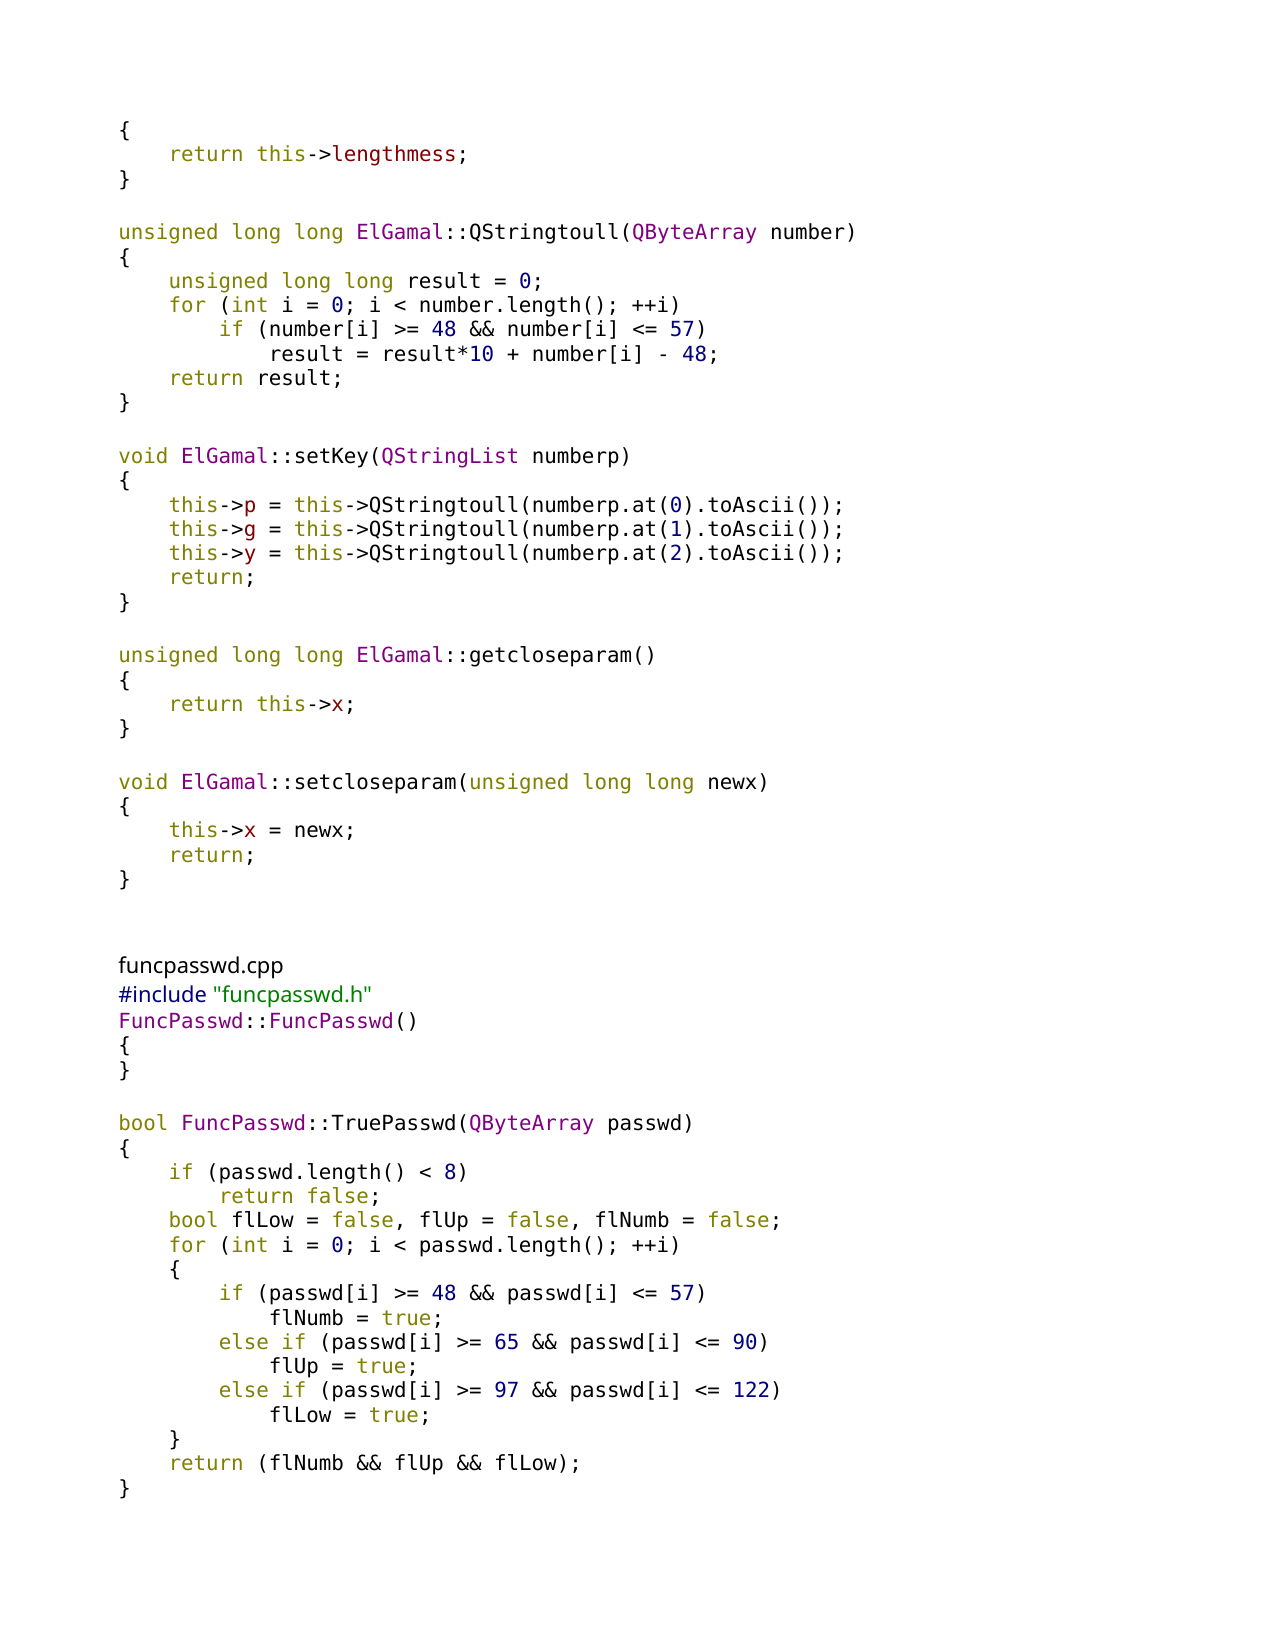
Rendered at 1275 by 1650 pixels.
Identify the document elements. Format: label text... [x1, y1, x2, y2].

text { [118, 468, 1157, 493]
text } [118, 1058, 1157, 1082]
text } [118, 716, 1157, 741]
text #include "funcpasswd.h" [118, 979, 1157, 1009]
text { [118, 1033, 1157, 1058]
text if (number[i] >= 48 && number[i] <= 57) [118, 317, 1157, 342]
text bool FuncPasswd::TruePasswd(QByteArray passwd) [118, 1111, 1157, 1136]
text funcpasswd.cpp [118, 949, 1157, 979]
text void ElGamal::setcloseparam(unsigned long long newx) [118, 770, 1157, 794]
text } [118, 590, 1157, 614]
text { [118, 1136, 1157, 1160]
text this->x = newx; [118, 818, 1157, 843]
text result = result*10 + number[i] - 48; [118, 342, 1157, 366]
text { [118, 118, 1157, 142]
text if (passwd[i] >= 48 && passwd[i] <= 57) [118, 1281, 1157, 1306]
text for (int i = 0; i < passwd.length(); ++i) [118, 1233, 1157, 1257]
text this->p = this->QStringtoull(numberp.at(0).toAscii()); [118, 493, 1157, 517]
text return; [118, 843, 1157, 867]
text } [118, 390, 1157, 414]
text void ElGamal::setKey(QStringList numberp) [118, 444, 1157, 468]
text unsigned long long ElGamal::QStringtoull(QByteArray number) [118, 220, 1157, 245]
text bool flLow = false, flUp = false, flNumb = false; [118, 1208, 1157, 1233]
text unsigned long long result = 0; [118, 269, 1157, 293]
text FuncPasswd::FuncPasswd() [118, 1009, 1157, 1033]
text return result; [118, 366, 1157, 390]
text this->y = this->QStringtoull(numberp.at(2).toAscii()); [118, 541, 1157, 565]
text else if (passwd[i] >= 65 && passwd[i] <= 90) [118, 1330, 1157, 1354]
text { [118, 1257, 1157, 1281]
text flLow = true; [118, 1403, 1157, 1427]
text } [118, 167, 1157, 191]
text { [118, 245, 1157, 269]
text flUp = true; [118, 1354, 1157, 1378]
text else if (passwd[i] >= 97 && passwd[i] <= 122) [118, 1378, 1157, 1403]
text return this->lengthmess; [118, 142, 1157, 167]
text } [118, 1476, 1157, 1500]
text return (flNumb && flUp && flLow); [118, 1451, 1157, 1476]
text return; [118, 565, 1157, 590]
text this->g = this->QStringtoull(numberp.at(1).toAscii()); [118, 517, 1157, 541]
text { [118, 794, 1157, 818]
text return false; [118, 1184, 1157, 1208]
text if (passwd.length() < 8) [118, 1160, 1157, 1184]
text unsigned long long ElGamal::getcloseparam() [118, 643, 1157, 668]
text return this->x; [118, 692, 1157, 716]
text for (int i = 0; i < number.length(); ++i) [118, 293, 1157, 317]
text flNumb = true; [118, 1306, 1157, 1330]
text } [118, 867, 1157, 891]
text { [118, 668, 1157, 692]
text } [118, 1427, 1157, 1451]
